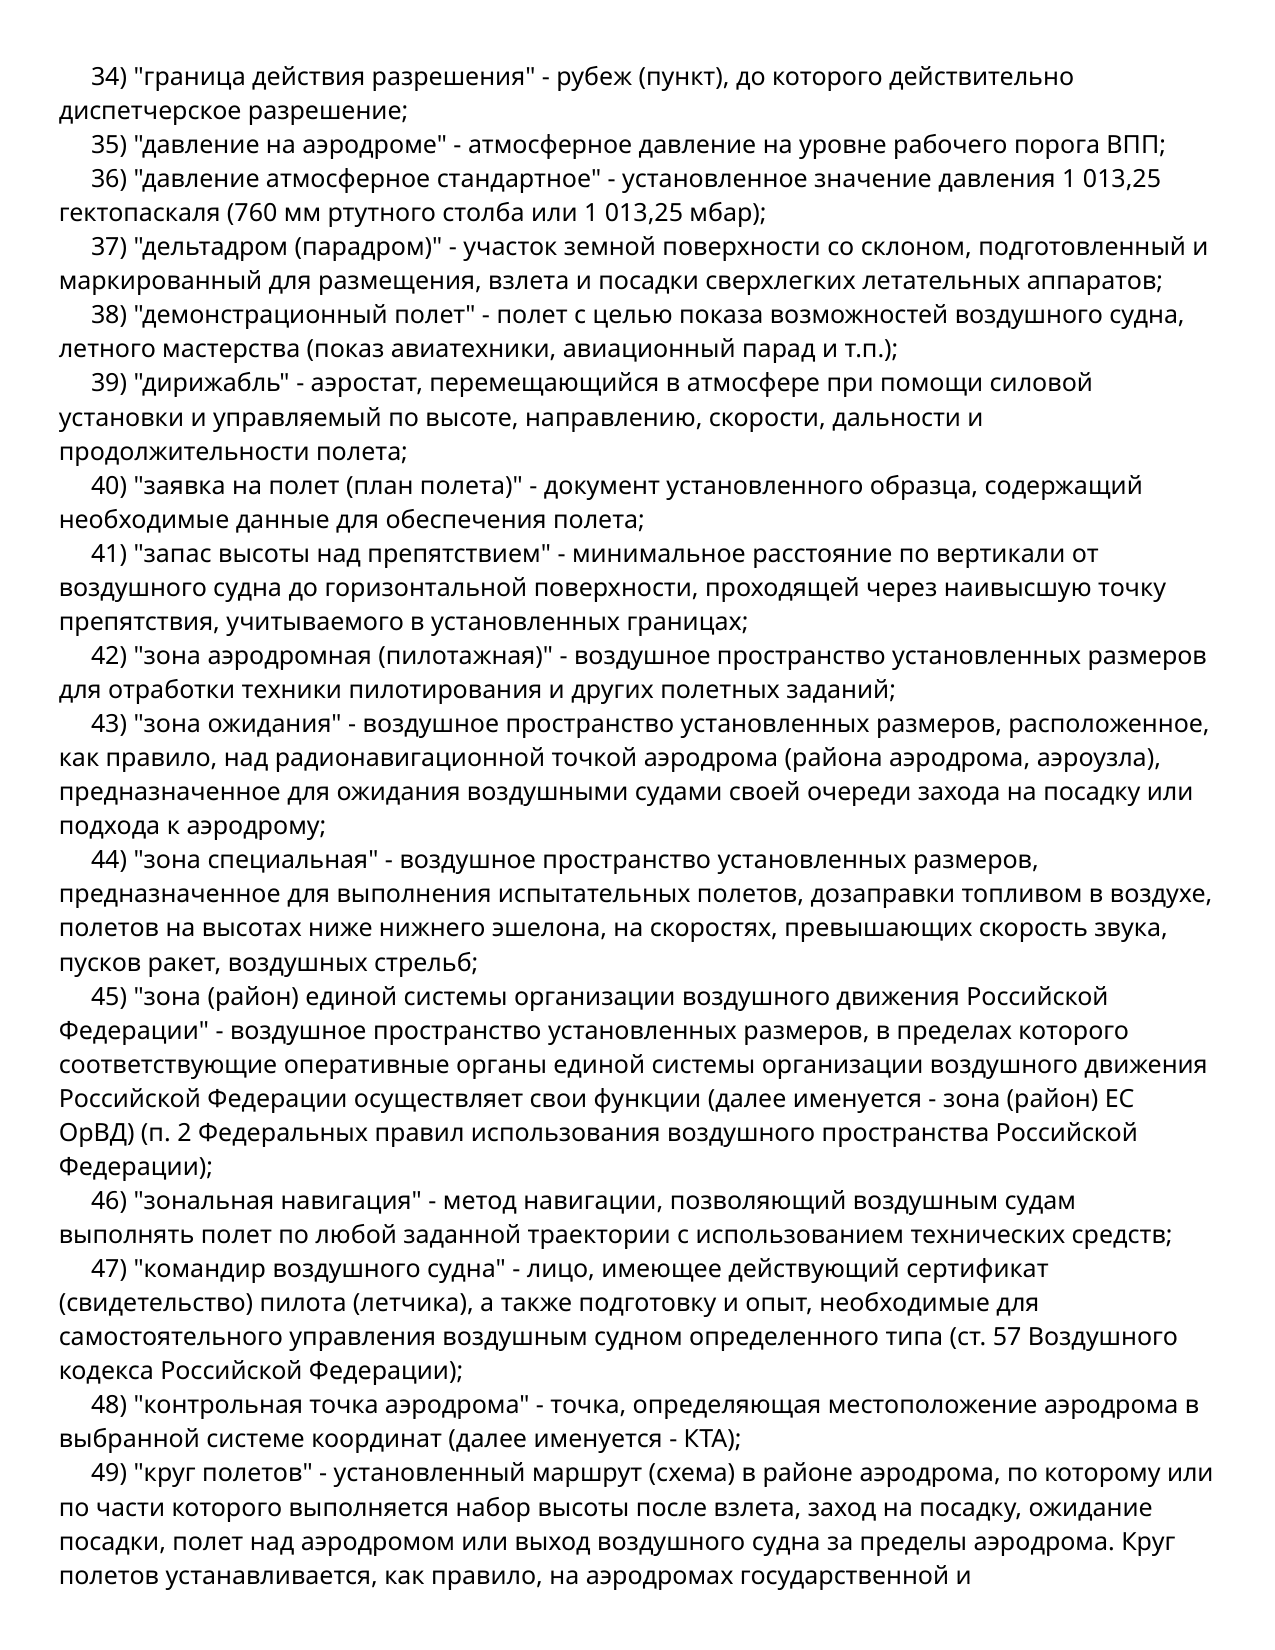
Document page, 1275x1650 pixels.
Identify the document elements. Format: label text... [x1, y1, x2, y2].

text 34) "граница действия разрешения" - рубеж (пункт), до которого действительно диспетчерское разрешение; 35) "давление на аэродроме" - атмосферное давление на уровне рабочего порога ВПП; 36) "давление атмосферное стандартное" - установленное значение давления 1 013,25 гектопаскаля (760 мм ртутного столба или 1 013,25 мбар); 37) "дельтадром (парадром)" - участок земной поверхности со склоном, подготовленный и маркированный для размещения, взлета и посадки сверхлегких летательных аппаратов; 38) "демонстрационный полет" - полет с целью показа возможностей воздушного судна, летного мастерства (показ авиатехники, авиационный парад и т.п.); 39) "дирижабль" - аэростат, перемещающийся в атмосфере при помощи силовой установки и управляемый по высоте, направлению, скорости, дальности и продолжительности полета; 40) "заявка на полет (план полета)" - документ установленного образца, содержащий необходимые данные для обеспечения полета; 41) "запас высоты над препятствием" - минимальное расстояние по вертикали от воздушного судна до горизонтальной поверхности, проходящей через наивысшую точку препятствия, учитываемого в установленных границах; 42) "зона аэродромная (пилотажная)" - воздушное пространство установленных размеров для отработки техники пилотирования и других полетных заданий; 43) "зона ожидания" - воздушное пространство установленных размеров, расположенное, как правило, над радионавигационной точкой аэродрома (района аэродрома, аэроузла), предназначенное для ожидания воздушными судами своей очереди захода на посадку или подхода к аэродрому; 44) "зона специальная" - воздушное пространство установленных размеров, предназначенное для выполнения испытательных полетов, дозаправки топливом в воздухе, полетов на высотах ниже нижнего эшелона, на скоростях, превышающих скорость звука, пусков ракет, воздушных стрельб; 45) "зона (район) единой системы организации воздушного движения Российской Федерации" - воздушное пространство установленных размеров, в пределах которого соответствующие оперативные органы единой системы организации воздушного движения Российской Федерации осуществляет свои функции (далее именуется - зона (район) ЕС ОрВД) (п. 2 Федеральных правил использования воздушного пространства Российской Федерации); 46) "зональная навигация" - метод навигации, позволяющий воздушным судам выполнять полет по любой заданной траектории с использованием технических средств; 47) "командир воздушного судна" - лицо, имеющее действующий сертификат (свидетельство) пилота (летчика), а также подготовку и опыт, необходимые для самостоятельного управления воздушным судном определенного типа (ст. 57 Воздушного кодекса Российской Федерации); 48) "контрольная точка аэродрома" - точка, определяющая местоположение аэродрома в выбранной системе координат (далее именуется - КТА); 49) "круг полетов" - установленный маршрут (схема) в районе аэродрома, по которому или по части которого выполняется набор высоты после взлета, заход на посадку, ожидание посадки, полет над аэродромом или выход воздушного судна за пределы аэродрома. Круг полетов устанавливается, как правило, на аэродромах государственной и [58, 58, 1216, 1591]
